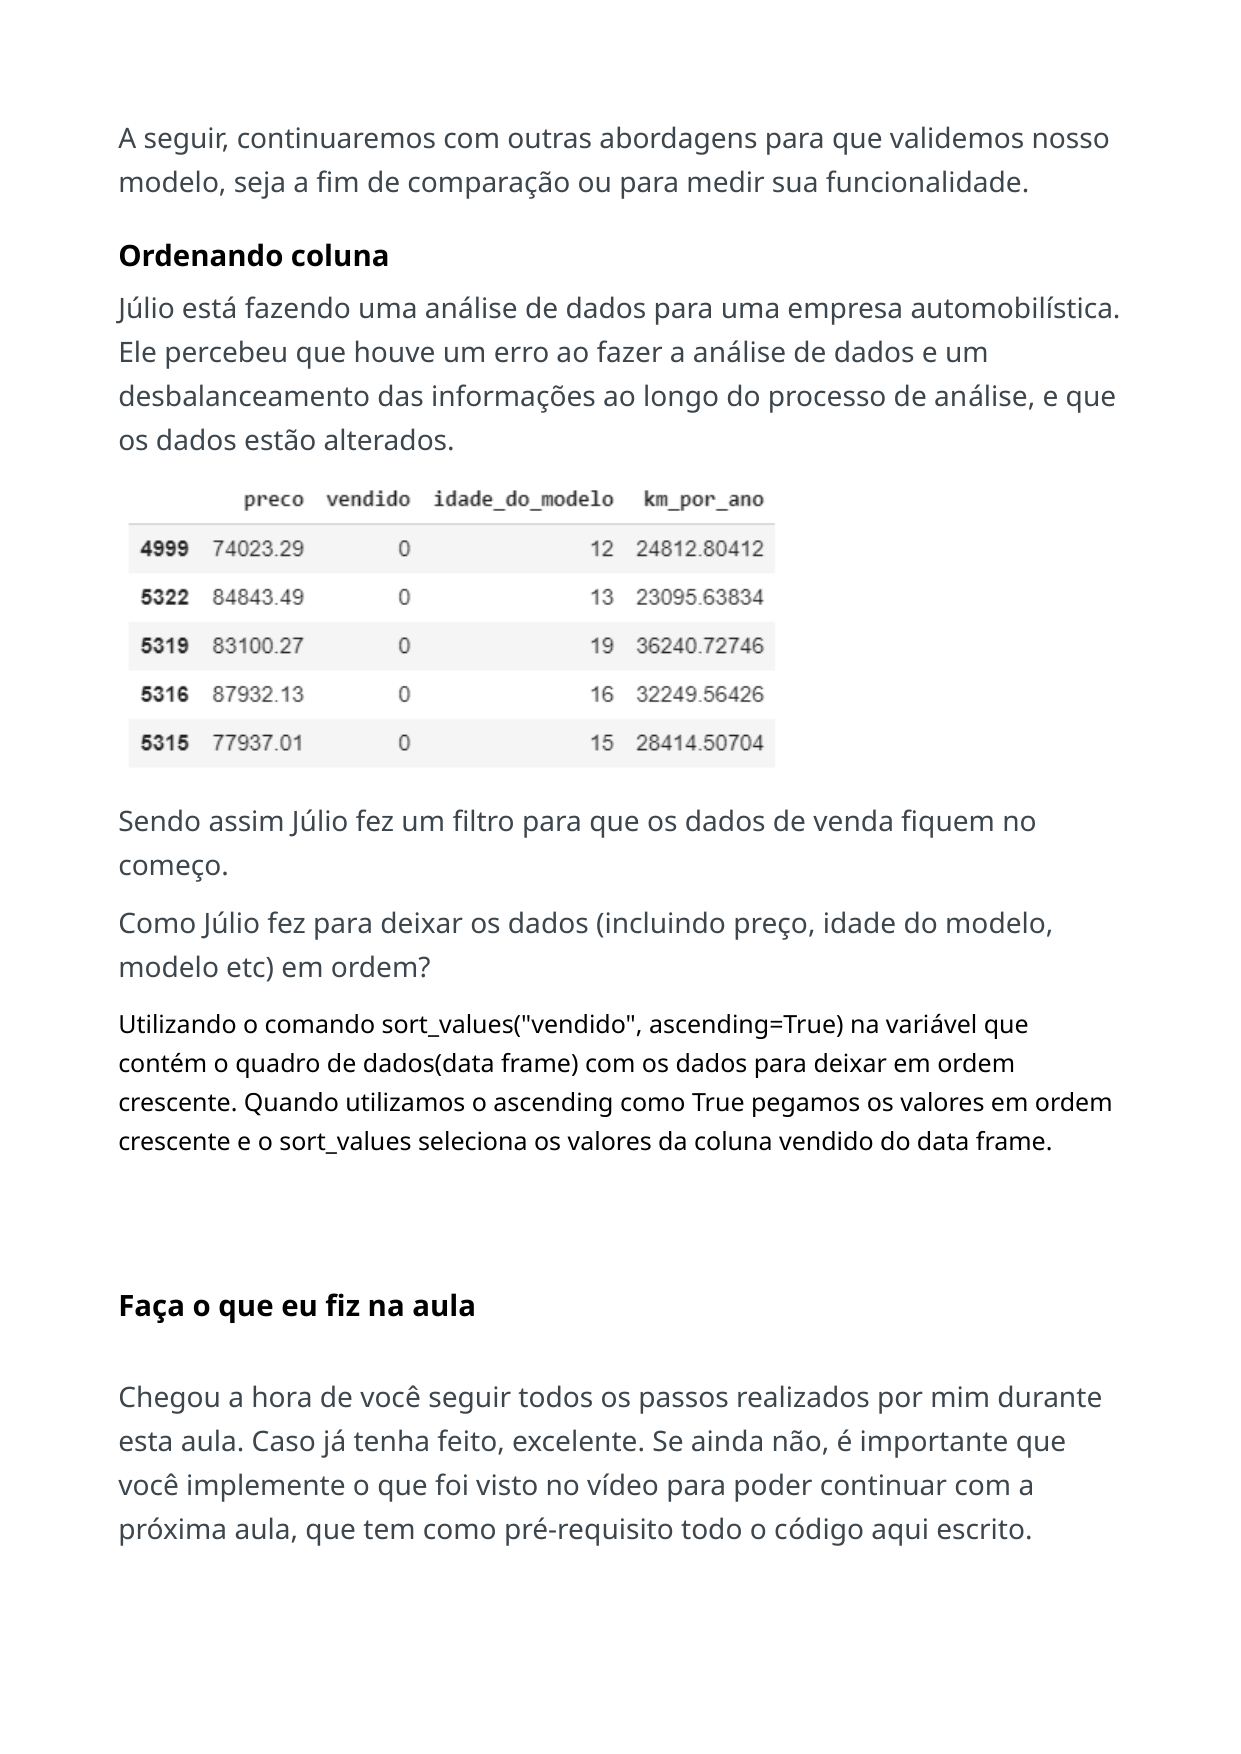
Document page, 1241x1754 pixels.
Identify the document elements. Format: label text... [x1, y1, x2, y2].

subtitle Ordenando coluna [118, 235, 1122, 275]
text Sendo assim Júlio fez um filtro para que os dados de venda fiquem no começo. [118, 801, 1122, 883]
text Utilizando o comando sort_values("vendido", ascending=True) na variável que contém o quadro de dados(data frame) com os dados para deixar em ordem crescente. Quando utilizamos o ascending como True pegamos os valores em ordem crescente e o sort_values seleciona os valores da coluna vendido do data frame. [118, 1006, 1122, 1197]
subtitle Faça o que eu fiz na aula [118, 1285, 1122, 1325]
text Como Júlio fez para deixar os dados (incluindo preço, idade do modelo, modelo etc) em ordem? [118, 904, 1122, 986]
picture [118, 464, 804, 782]
text A seguir, continuaremos com outras abordagens para que validemos nosso modelo, seja a fim de comparação ou para medir sua funcionalidade. [118, 118, 1122, 201]
text Júlio está fazendo uma análise de dados para uma empresa automobilística. Ele percebeu que houve um erro ao fazer a análise de dados e um desbalanceamento das informações ao longo do processo de análise, e que os dados estão alterados. [118, 288, 1122, 458]
text Chegou a hora de você seguir todos os passos realizados por mim durante esta aula. Caso já tenha feito, excelente. Se ainda não, é importante que você implemente o que foi visto no vídeo para poder continuar com a próxima aula, que tem como pré-requisito todo o código aqui escrito. [118, 1338, 1122, 1548]
